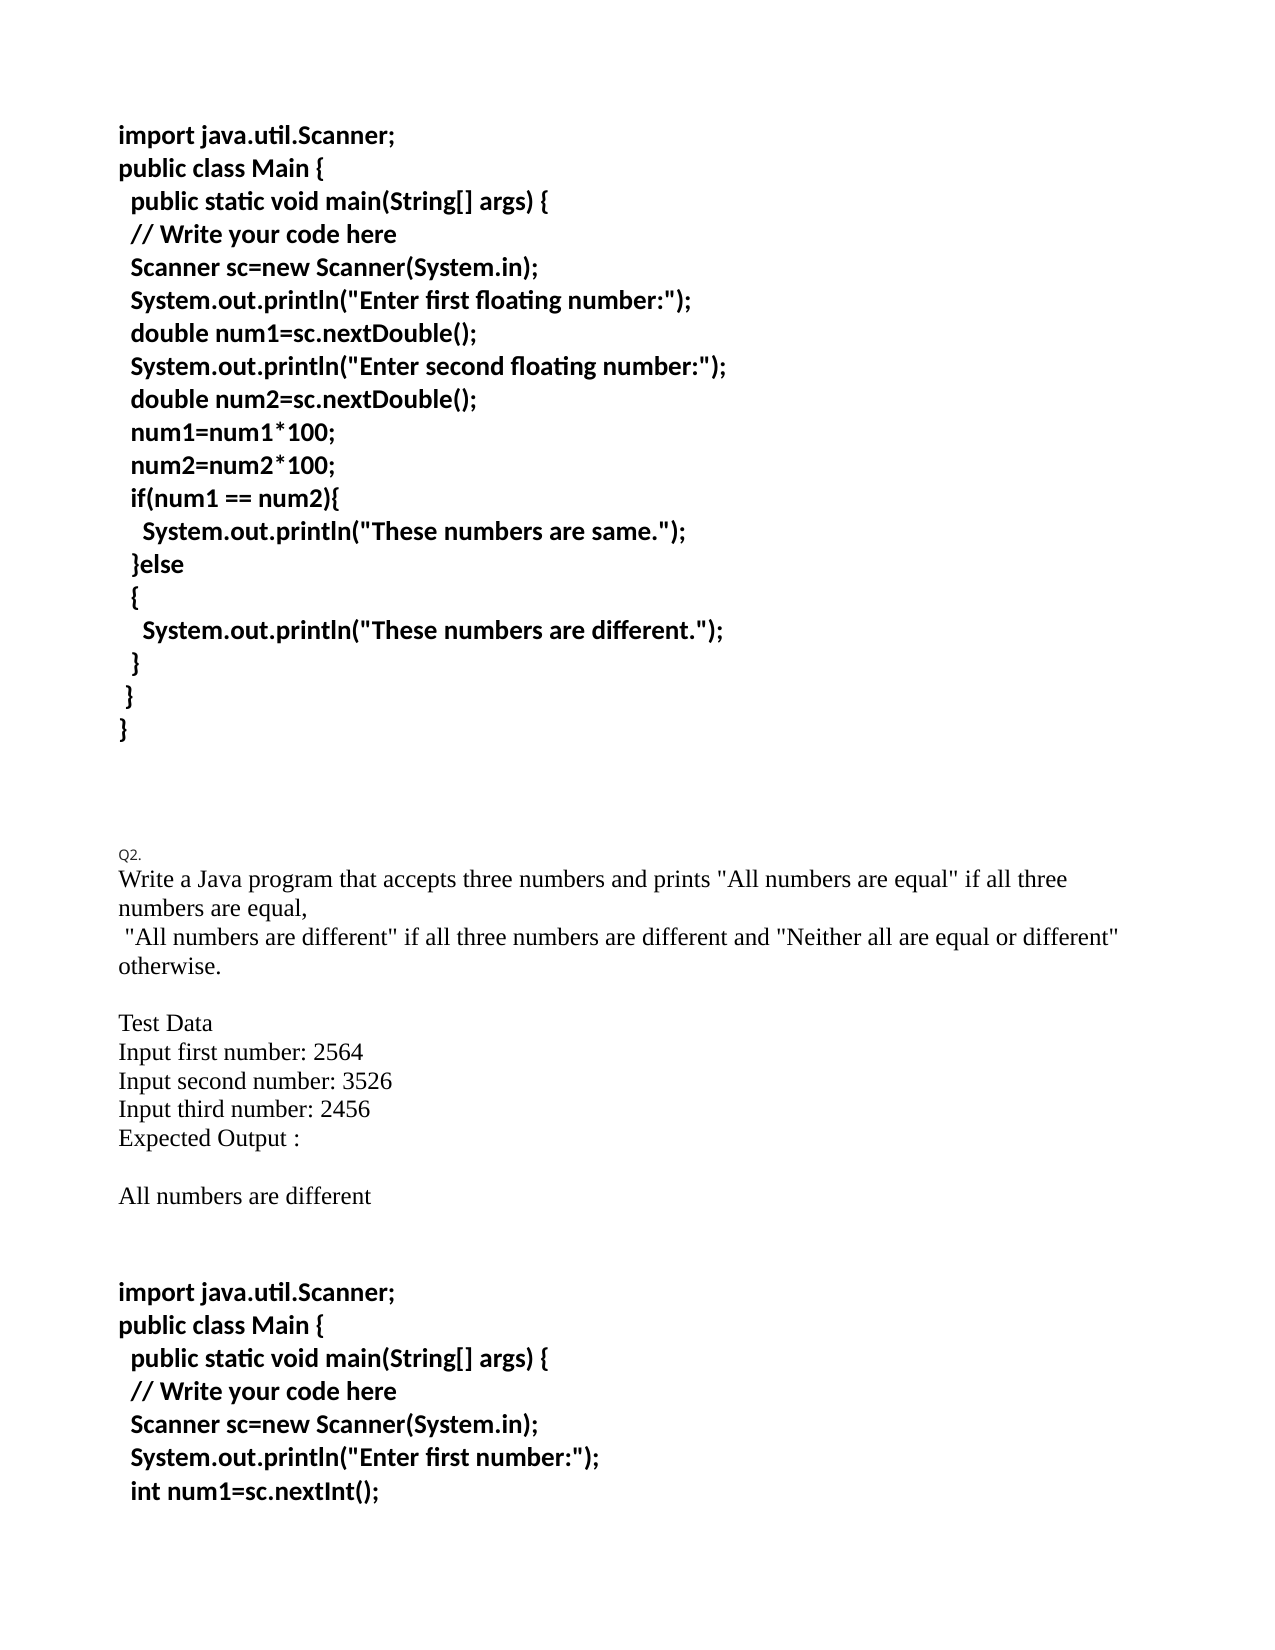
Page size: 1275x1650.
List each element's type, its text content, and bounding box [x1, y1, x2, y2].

text import java.util.Scanner; public class Main { public static void main(String[] args) { // Write your code here Scanner sc=new Scanner(System.in); System.out.println("Enter first floating number:"); double num1=sc.nextDouble(); System.out.println("Enter second floating number:"); double num2=sc.nextDouble(); num1=num1*100; num2=num2*100; if(num1 == num2){ System.out.println("These numbers are same."); }else { System.out.println("These numbers are different."); } } } [118, 118, 1157, 746]
text Q2. [118, 844, 1157, 864]
text import java.util.Scanner; public class Main { public static void main(String[] args) { // Write your code here Scanner sc=new Scanner(System.in); System.out.println("Enter first number:"); int num1=sc.nextInt(); [118, 1276, 1157, 1507]
text All numbers are different [118, 1181, 1157, 1209]
text Test Data Input first number: 2564 Input second number: 3526 Input third number: 2456 Expected Output : [118, 1008, 1157, 1152]
text Write a Java program that accepts three numbers and prints "All numbers are equal" if all three numbers are equal, "All numbers are different" if all three numbers are different and "Neither all are equal or different" otherwise. [118, 864, 1157, 979]
